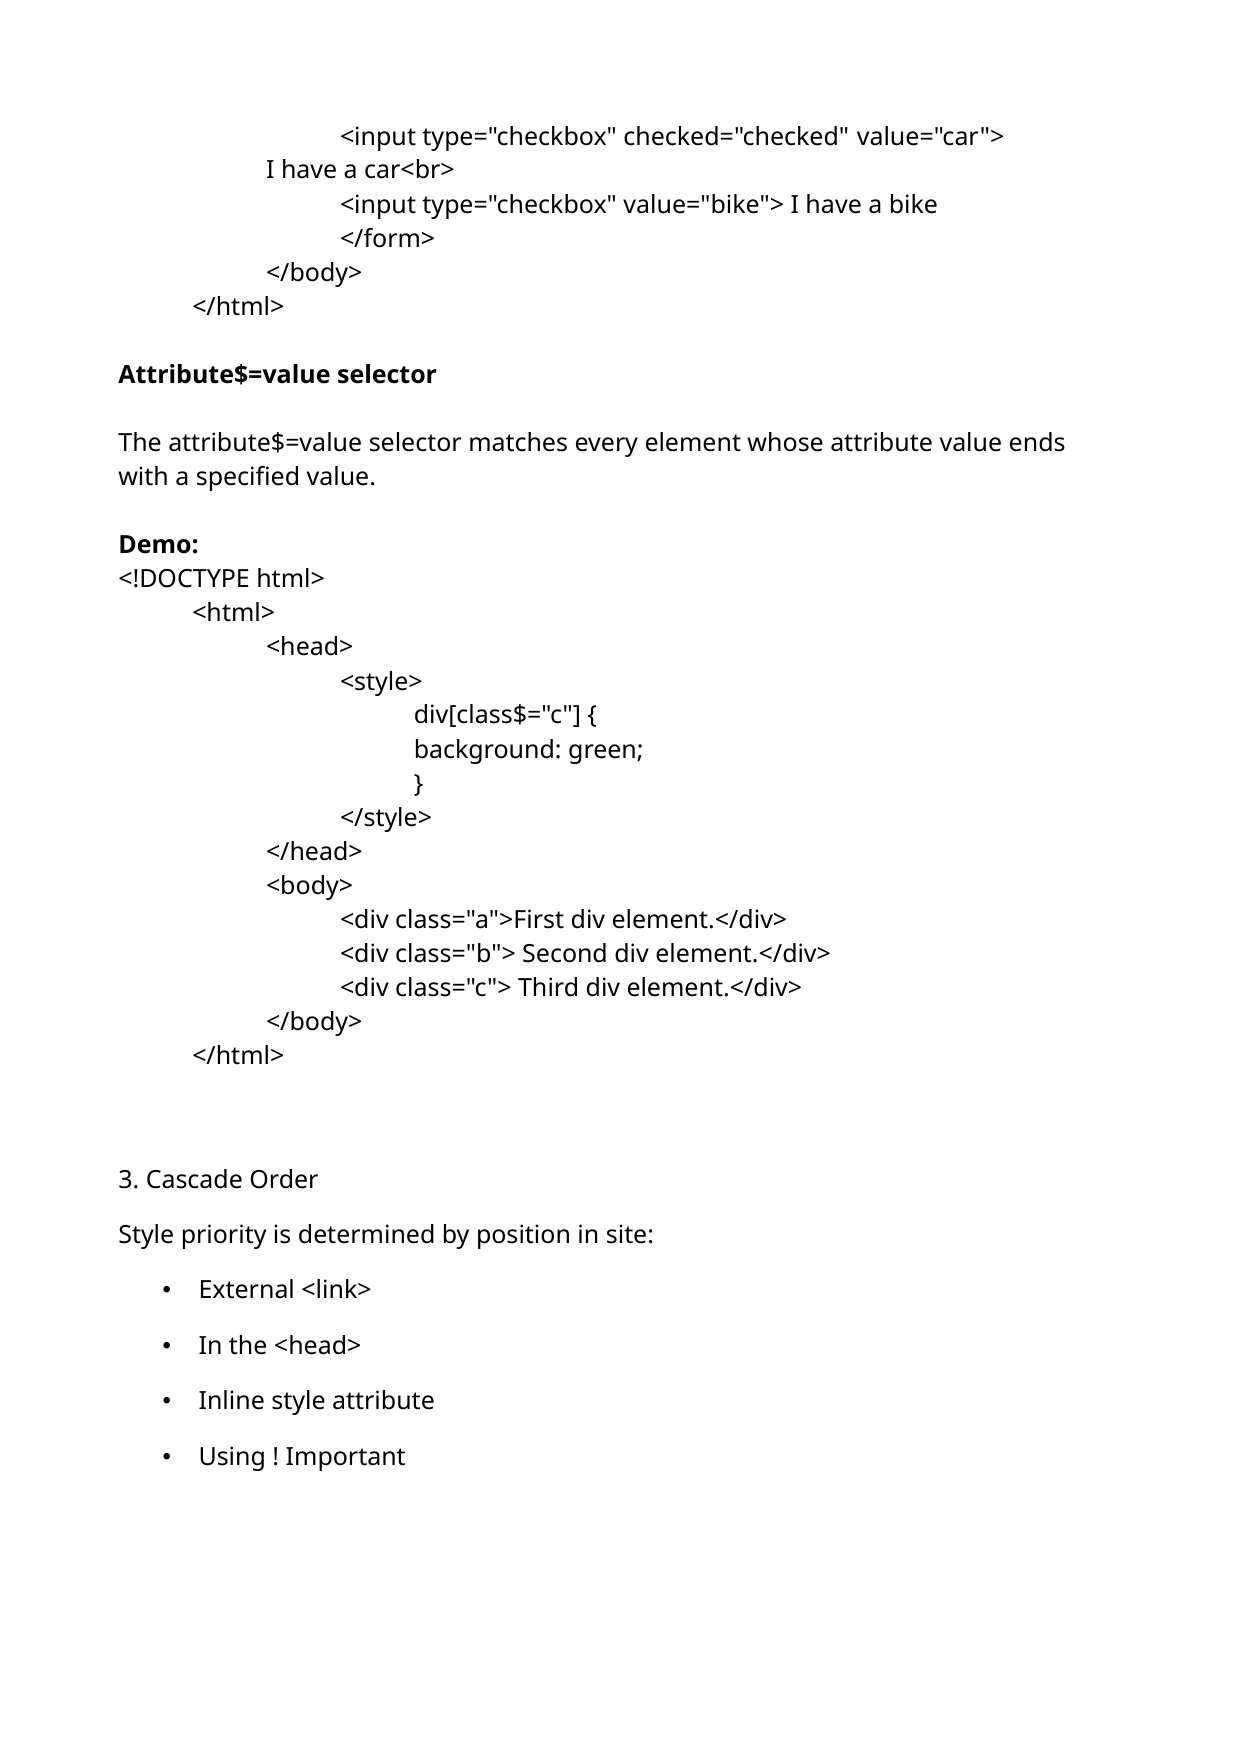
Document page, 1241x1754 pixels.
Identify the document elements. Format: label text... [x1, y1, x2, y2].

list In the <head> [162, 1328, 1122, 1362]
list External <link> [162, 1272, 1122, 1306]
text <html> <head> <style> div[class$="c"] { background: green; } </style> </head> <body> <div class="a">First div element.</div> <div class="b"> Second div element.</div> <div class="c"> Third div element.</div> </body> [118, 595, 1122, 1038]
text Demo: [118, 527, 1122, 561]
list Inline style attribute [162, 1383, 1122, 1417]
text </html> [118, 1038, 1122, 1072]
text The attribute$=value selector matches every element whose attribute value ends with a specified value. [118, 391, 1122, 527]
text Style priority is determined by position in site: [118, 1217, 1122, 1251]
text 3. Cascade Order [118, 1161, 1122, 1195]
text <!DOCTYPE html> [118, 561, 1122, 595]
text <input type="checkbox" checked="checked" value="car"> I have a car<br> <input type="checkbox" value="bike"> I have a bike </form> </body> </html> [118, 118, 1122, 322]
list Using ! Important [162, 1438, 1122, 1472]
text Attribute$=value selector [118, 357, 1122, 391]
